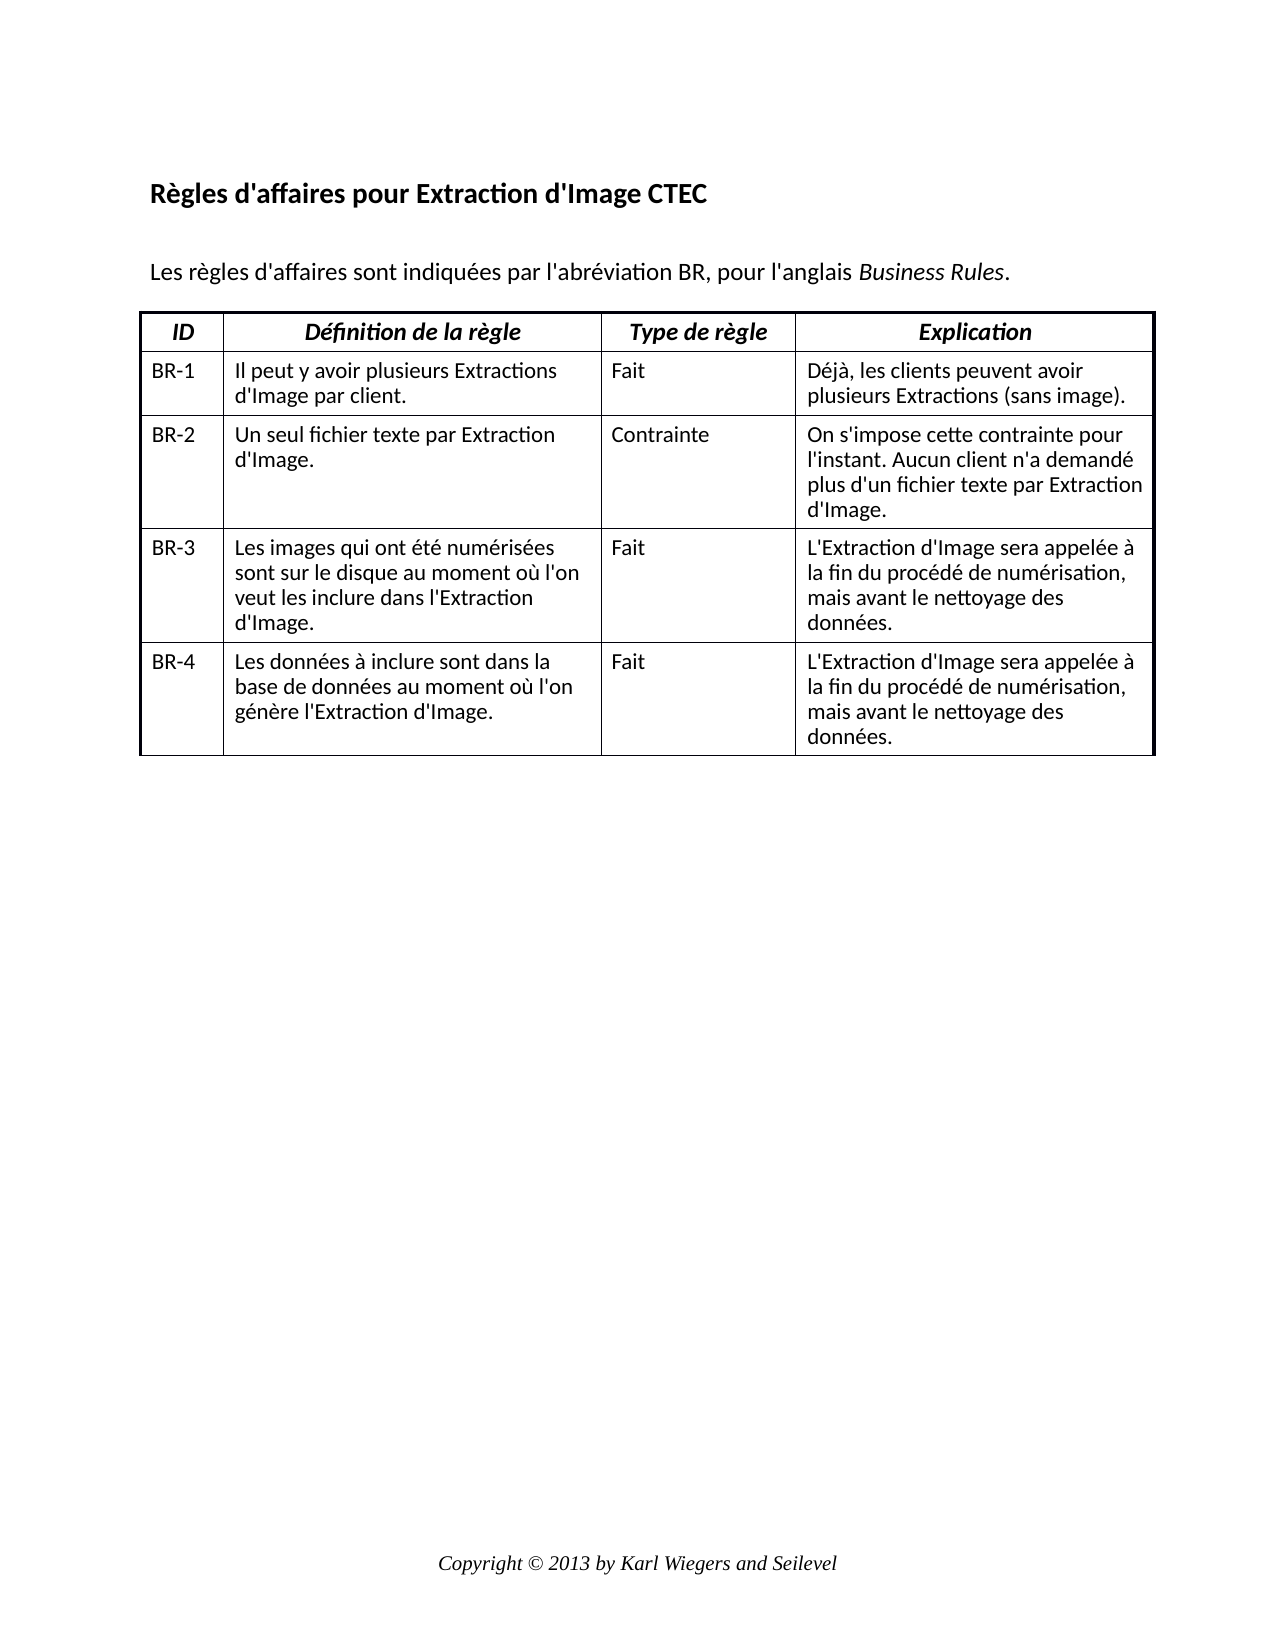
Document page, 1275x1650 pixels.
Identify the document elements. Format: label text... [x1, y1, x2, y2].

table_cell Fait [602, 643, 795, 755]
subtitle Règles d'affaires pour Extraction d'Image CTEC [150, 175, 1125, 211]
table_cell Les images qui ont été numérisées sont sur le disque au moment où l'on veut les inclure dans l'Extraction d'Image. [224, 529, 601, 642]
table_cell Un seul fichier texte par Extraction d'Image. [224, 416, 601, 528]
table_cell Les données à inclure sont dans la base de données au moment où l'on génère l'Extraction d'Image. [224, 643, 601, 755]
table_cell Fait [602, 352, 795, 415]
table_cell BR-2 [142, 416, 223, 528]
table_cell Déjà, les clients peuvent avoir plusieurs Extractions (sans image). [796, 352, 1152, 415]
table_cell BR-1 [142, 352, 223, 415]
table_header Définition de la règle [224, 314, 601, 351]
table_cell Fait [602, 529, 795, 642]
text Les règles d'affaires sont indiquées par l'abréviation BR, pour l'anglais Business Rules. [150, 261, 1125, 286]
table_cell L'Extraction d'Image sera appelée à la fin du procédé de numérisation, mais avant le nettoyage des données. [796, 643, 1152, 755]
table_cell L'Extraction d'Image sera appelée à la fin du procédé de numérisation, mais avant le nettoyage des données. [796, 529, 1152, 642]
table_cell On s'impose cette contrainte pour l'instant. Aucun client n'a demandé plus d'un fichier texte par Extraction d'Image. [796, 416, 1152, 528]
table_cell BR-4 [142, 643, 223, 755]
table_header ID [142, 314, 223, 351]
table_cell BR-3 [142, 529, 223, 642]
table_cell Il peut y avoir plusieurs Extractions d'Image par client. [224, 352, 601, 415]
table_cell Contrainte [602, 416, 795, 528]
table_header Type de règle [602, 314, 795, 351]
table_header Explication [796, 314, 1152, 351]
